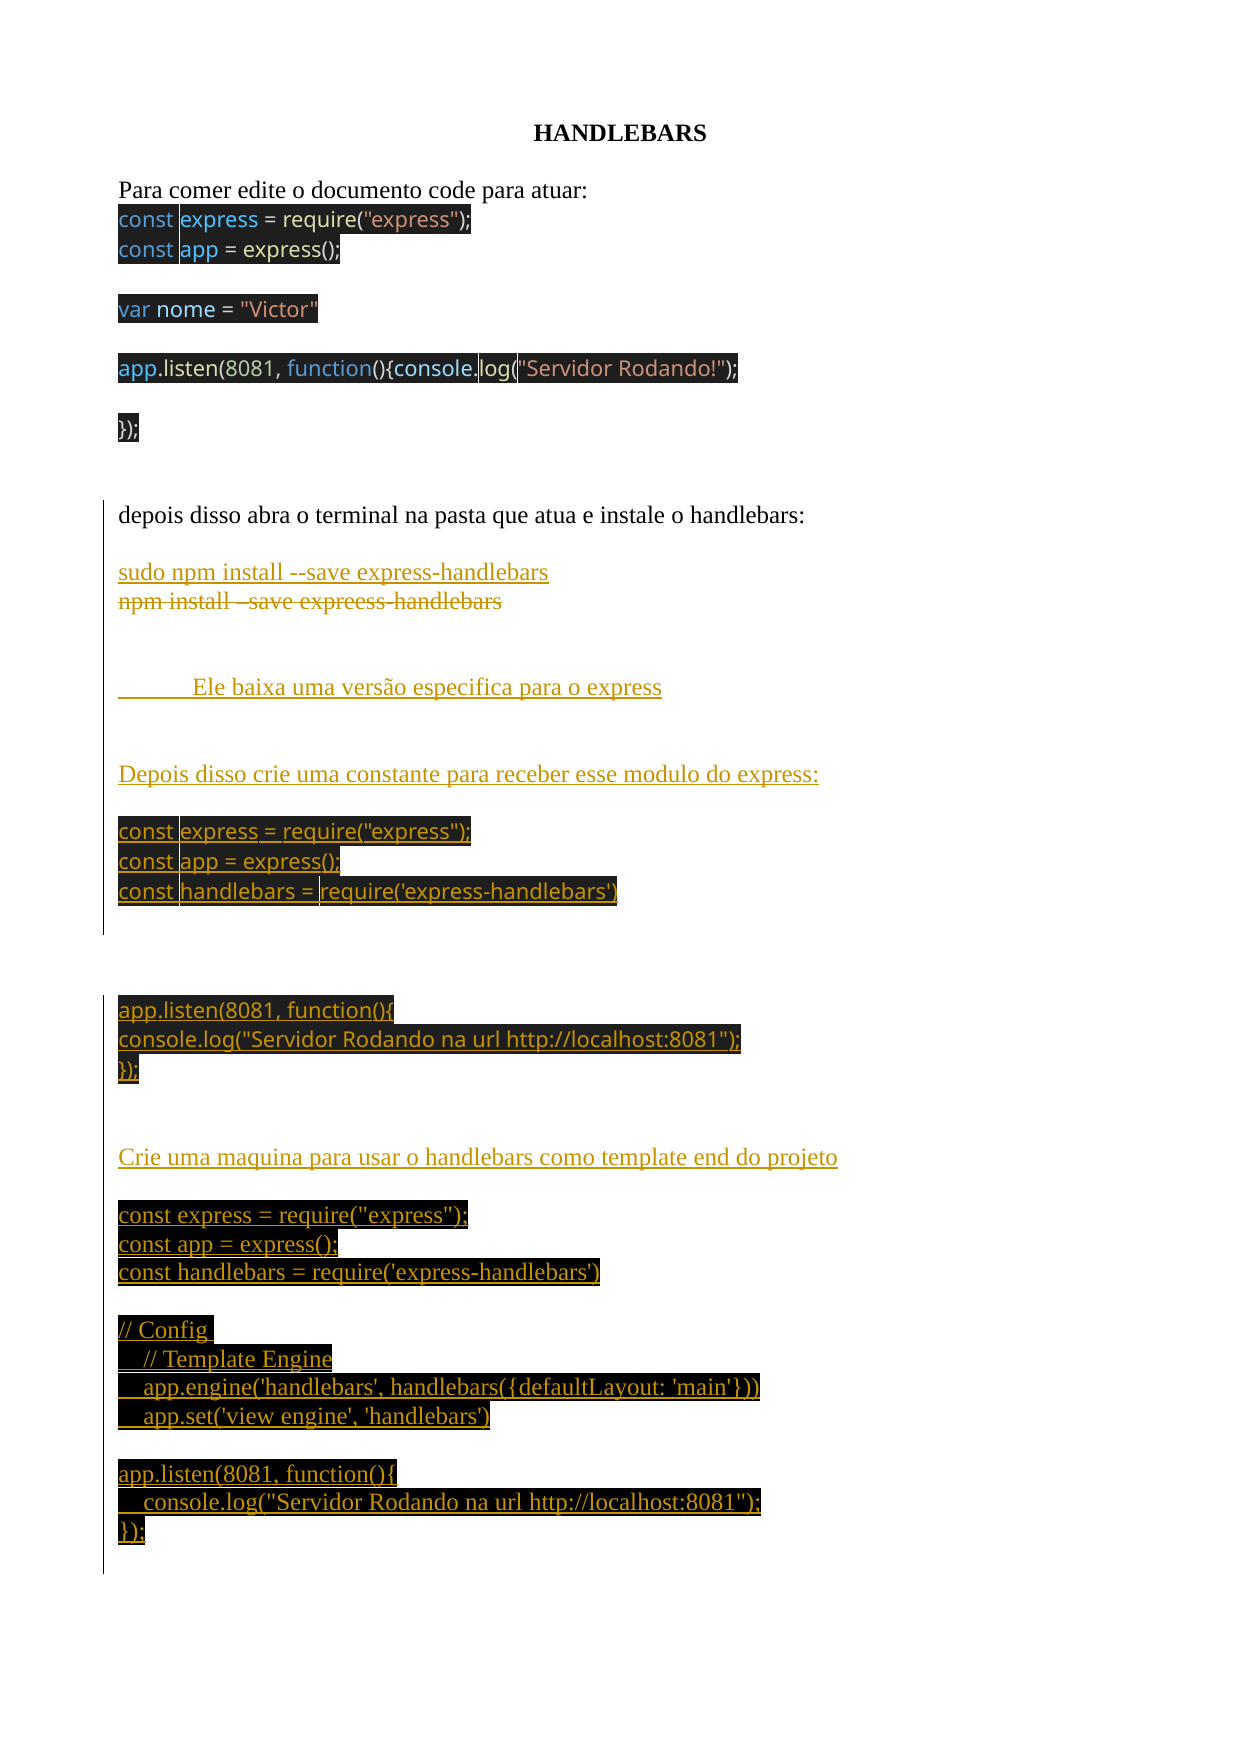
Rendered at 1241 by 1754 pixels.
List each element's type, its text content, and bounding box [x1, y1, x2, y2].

text // Config [118, 1315, 1122, 1344]
text sudo npm install --save express-handlebars [118, 557, 1122, 586]
text app.engine('handlebars', handlebars({defaultLayout: 'main'})) [118, 1372, 1122, 1401]
text var nome = "Victor" [118, 294, 1122, 323]
text app.set('view engine', 'handlebars') [118, 1401, 1122, 1430]
text const app = express(); [118, 1229, 1122, 1257]
text console.log("Servidor Rodando na url http://localhost:8081"); [118, 1487, 1122, 1516]
text // Template Engine [118, 1344, 1122, 1372]
text app.listen(8081, function(){console.log("Servidor Rodando!"); [118, 353, 1122, 383]
text console.log("Servidor Rodando na url http://localhost:8081"); [118, 1024, 1122, 1054]
text Crie uma maquina para usar o handlebars como template end do projeto [118, 1142, 1122, 1171]
text Ele baixa uma versão especifica para o express [118, 672, 1122, 701]
text const express = require("express"); [118, 1200, 1122, 1229]
text }); [118, 1054, 1122, 1084]
text HANDLEBARS [118, 118, 1122, 147]
text const app = express(); [118, 846, 1122, 876]
text depois disso abra o terminal na pasta que atua e instale o handlebars: [118, 500, 1122, 529]
text app.listen(8081, function(){ [118, 994, 1122, 1024]
text app.listen(8081, function(){ [118, 1459, 1122, 1487]
text const handlebars = require('express-handlebars') [118, 876, 1122, 906]
text Depois disso crie uma constante para receber esse modulo do express: [118, 759, 1122, 787]
text const express = require("express"); [118, 816, 1122, 846]
text }); [118, 1516, 1122, 1545]
text }); [118, 413, 1122, 442]
text const app = express(); [118, 234, 1122, 264]
text const express = require("express"); [118, 204, 1122, 234]
text Para comer edite o documento code para atuar: [118, 176, 1122, 204]
text const handlebars = require('express-handlebars') [118, 1257, 1122, 1286]
